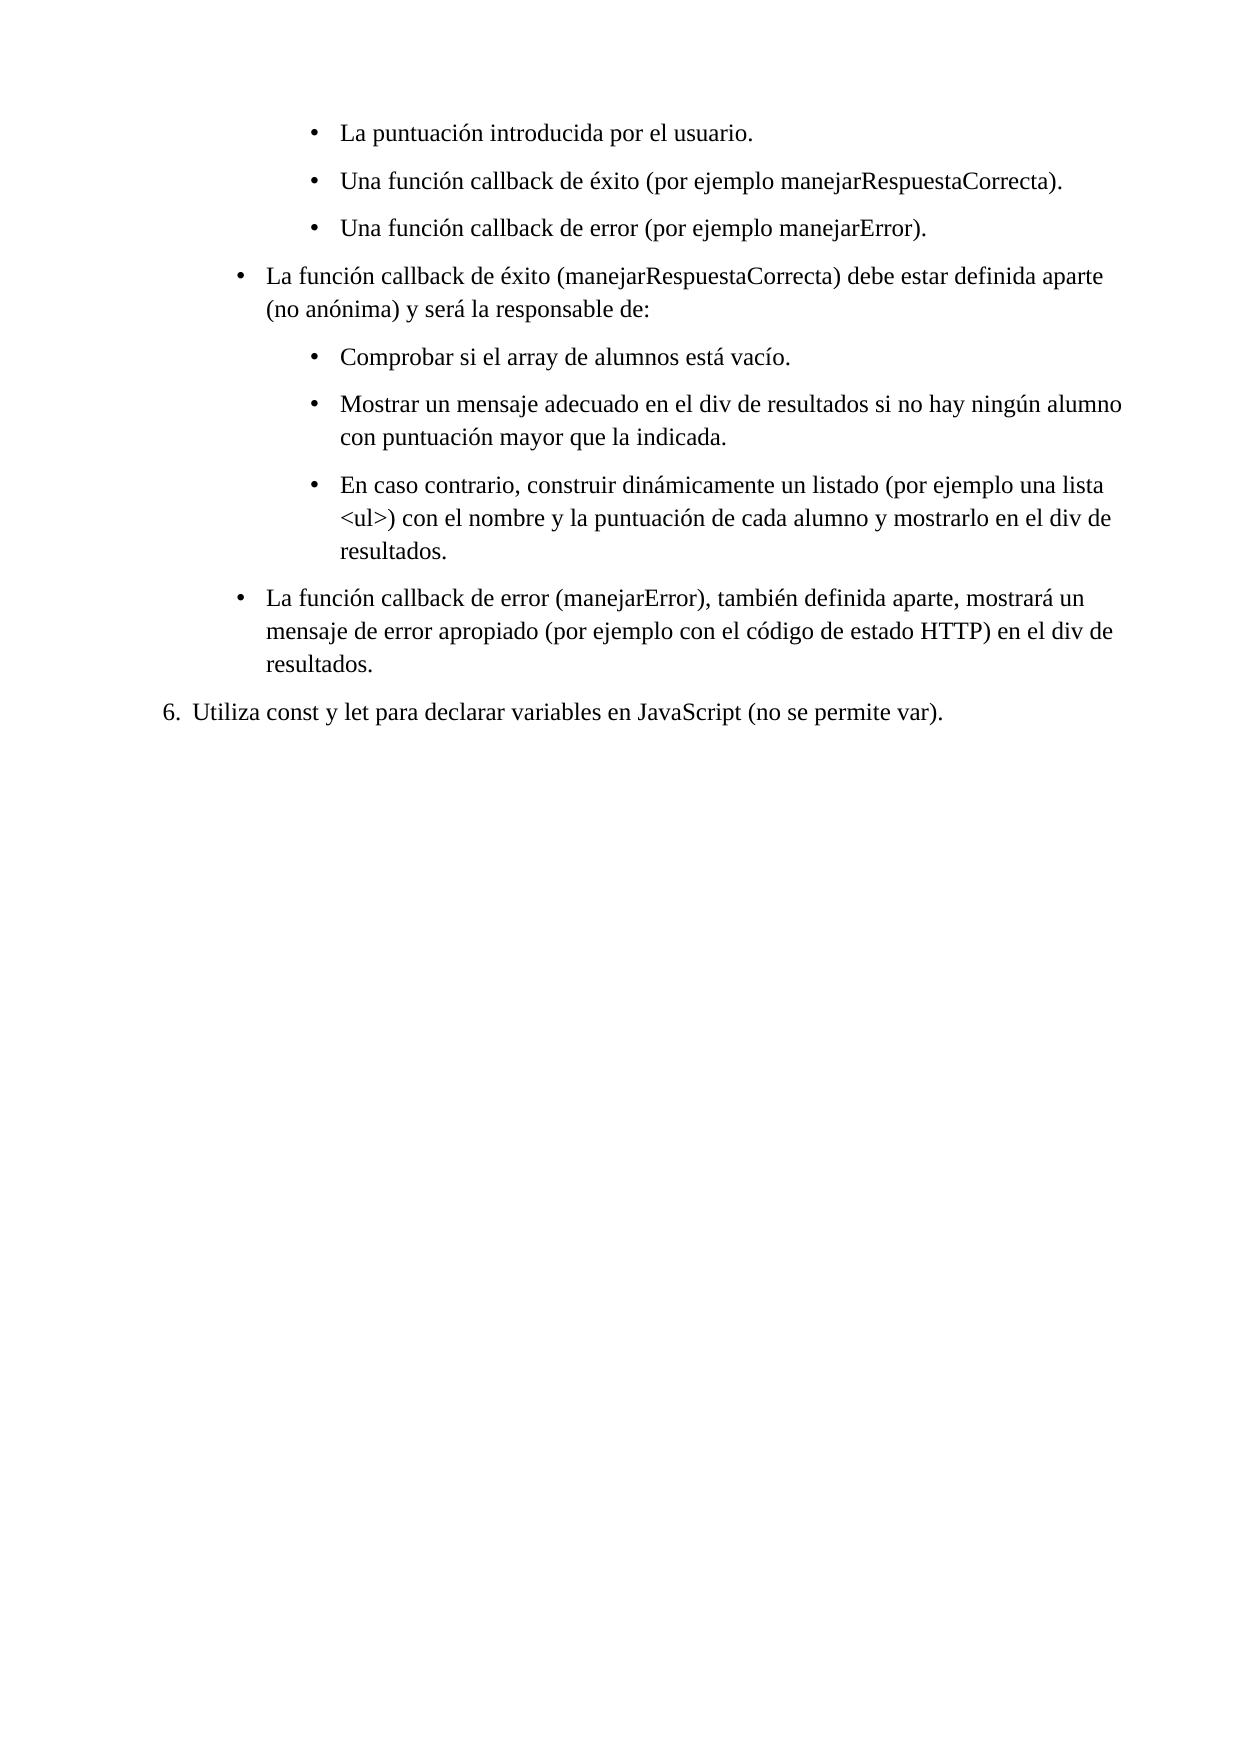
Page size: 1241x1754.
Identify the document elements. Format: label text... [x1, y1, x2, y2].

list Mostrar un mensaje adecuado en el div de resultados si no hay ningún alumno con puntuación mayor que la indicada. [310, 389, 1122, 451]
list Utiliza const y let para declarar variables en JavaScript (no se permite var). [162, 697, 1122, 726]
list La función callback de error (manejarError), también definida aparte, mostrará un mensaje de error apropiado (por ejemplo con el código de estado HTTP) en el div de resultados. [236, 583, 1122, 678]
list La puntuación introducida por el usuario. [310, 118, 1122, 147]
list En caso contrario, construir dinámicamente un listado (por ejemplo una lista <ul>) con el nombre y la puntuación de cada alumno y mostrarlo en el div de resultados. [310, 470, 1122, 564]
list Comprobar si el array de alumnos está vacío. [310, 342, 1122, 370]
list Una función callback de error (por ejemplo manejarError). [310, 213, 1122, 242]
list La función callback de éxito (manejarRespuestaCorrecta) debe estar definida aparte (no anónima) y será la responsable de: [236, 261, 1122, 323]
list Una función callback de éxito (por ejemplo manejarRespuestaCorrecta). [310, 166, 1122, 194]
